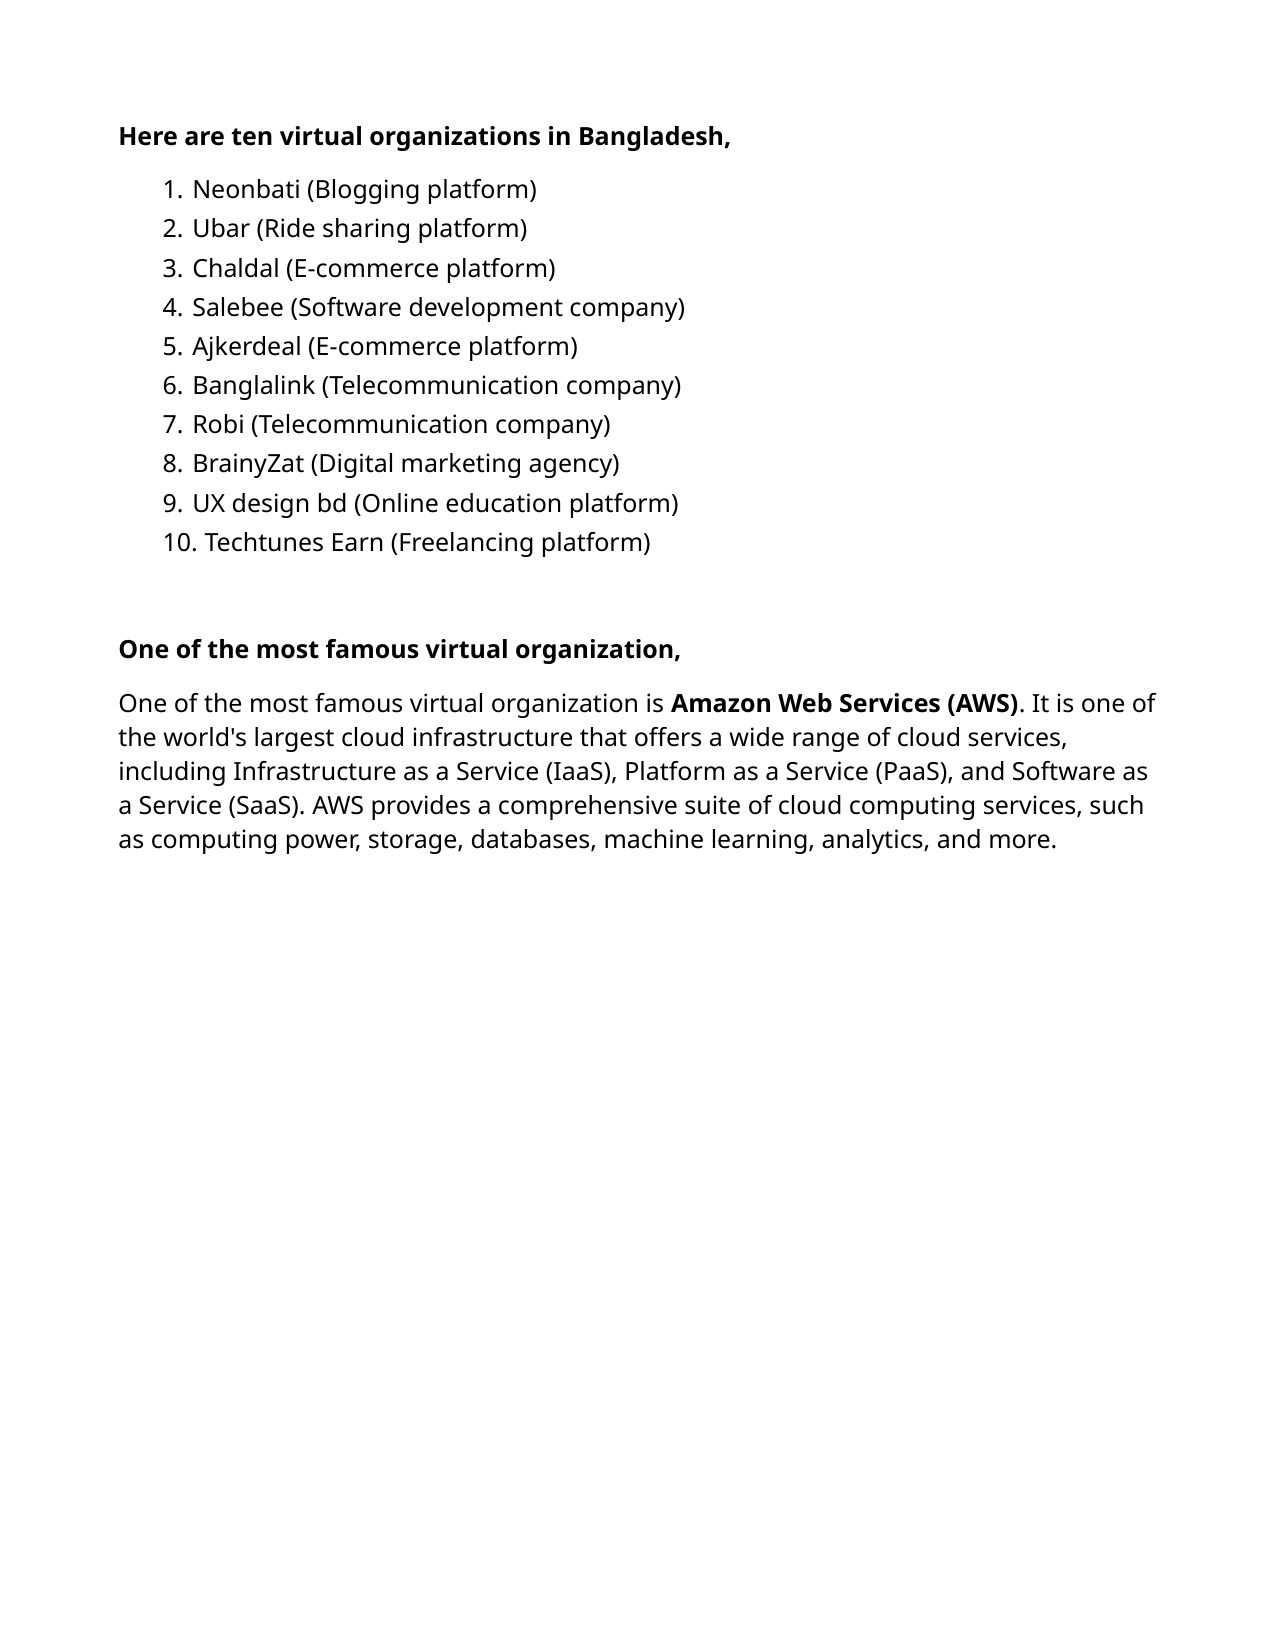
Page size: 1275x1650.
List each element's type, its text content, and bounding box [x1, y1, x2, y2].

list Banglalink (Telecommunication company) [162, 368, 1157, 402]
text One of the most famous virtual organization is Amazon Web Services (AWS). It is one of the world's largest cloud infrastructure that offers a wide range of cloud services, including Infrastructure as a Service (IaaS), Platform as a Service (PaaS), and Software as a Service (SaaS). AWS provides a comprehensive suite of cloud computing services, such as computing power, storage, databases, machine learning, analytics, and more. [118, 686, 1157, 856]
list UX design bd (Online education platform) [162, 485, 1157, 519]
list BrainyZat (Digital marketing agency) [162, 446, 1157, 480]
list Ajkerdeal (E-commerce platform) [162, 328, 1157, 363]
list Chaldal (E-commerce platform) [162, 250, 1157, 284]
list Salebee (Software development company) [162, 289, 1157, 323]
list Neonbati (Blogging platform) [162, 172, 1157, 206]
text Here are ten virtual organizations in Bangladesh, [118, 118, 1157, 152]
list Ubar (Ride sharing platform) [162, 211, 1157, 245]
list Techtunes Earn (Freelancing platform) [162, 524, 1157, 558]
text One of the most famous virtual organization, [118, 632, 1157, 666]
list Robi (Telecommunication company) [162, 407, 1157, 441]
